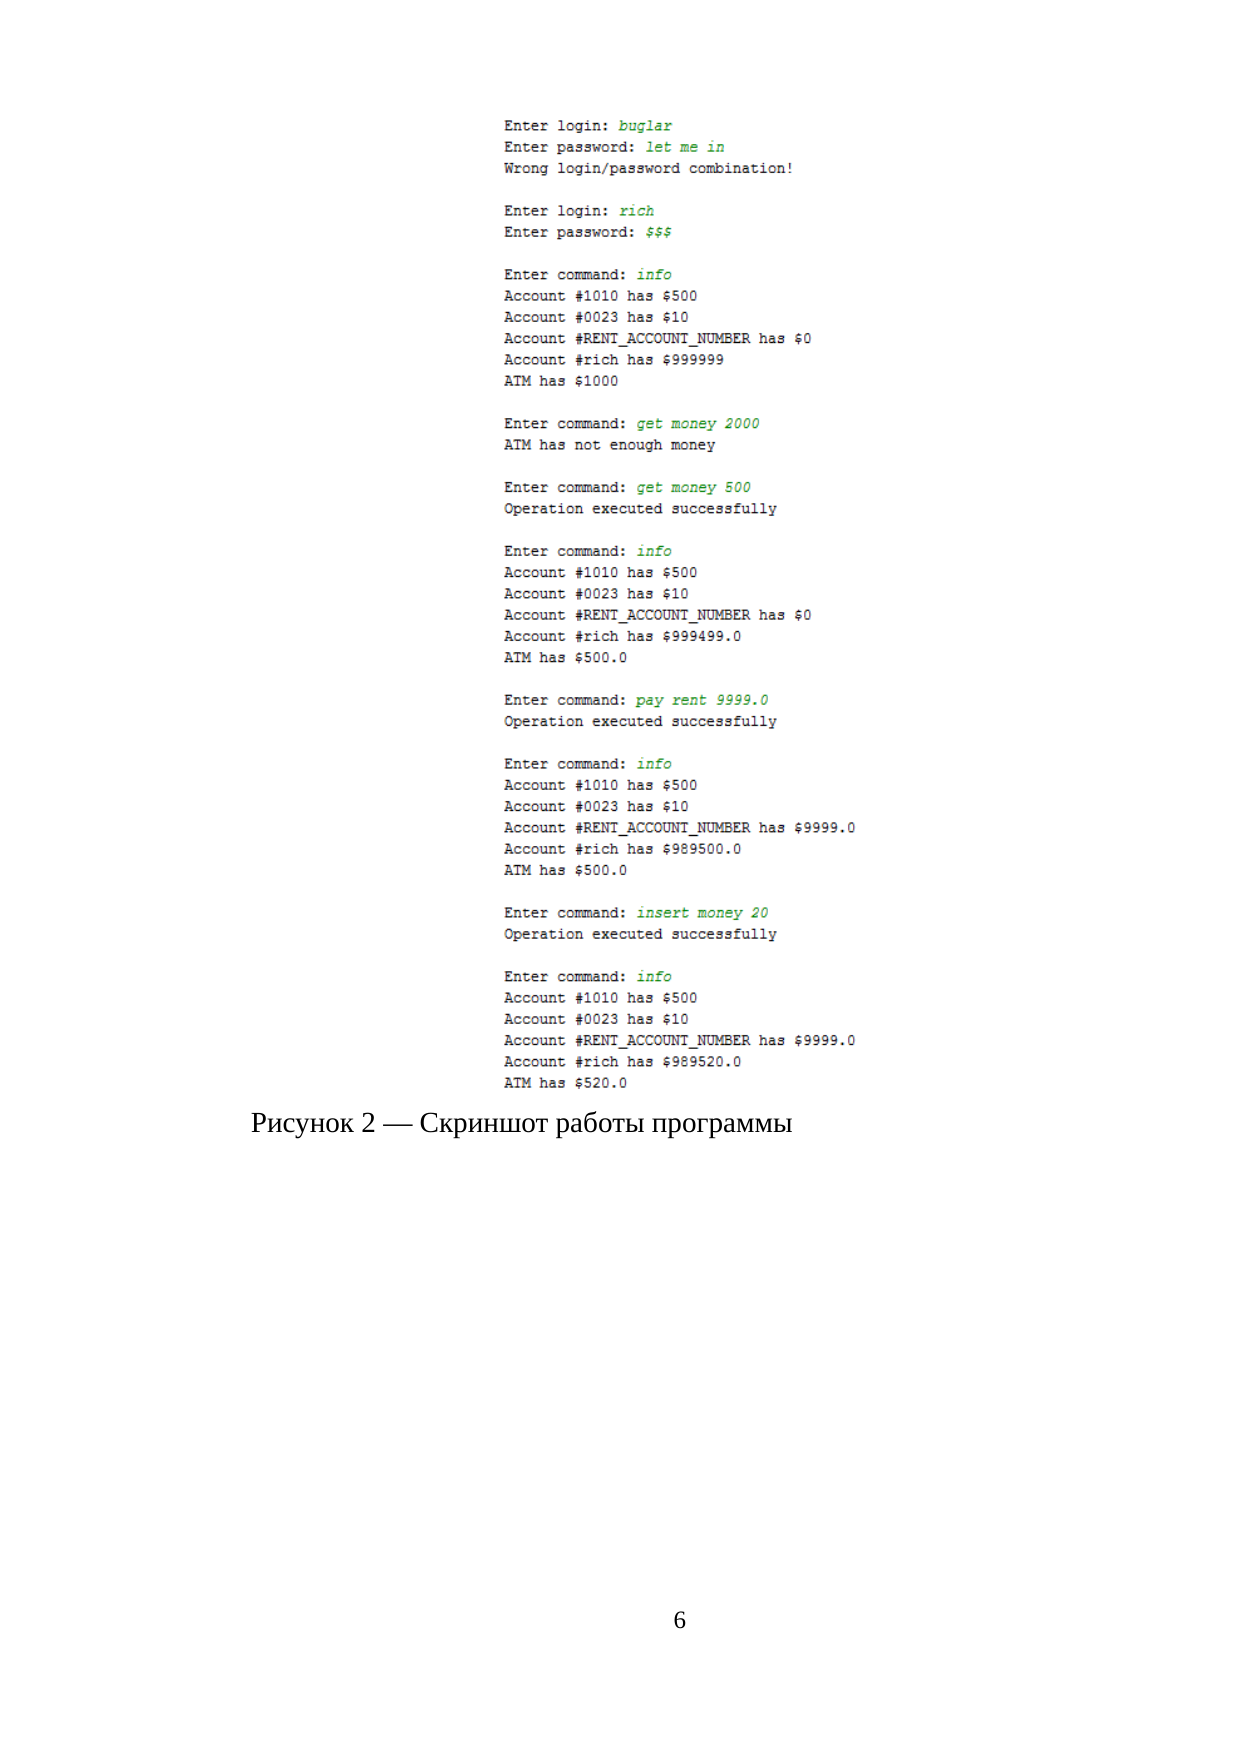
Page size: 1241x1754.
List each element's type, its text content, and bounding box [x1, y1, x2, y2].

text Рисунок 2 — Скриншот работы программы [177, 118, 1182, 1139]
picture [502, 118, 857, 1089]
